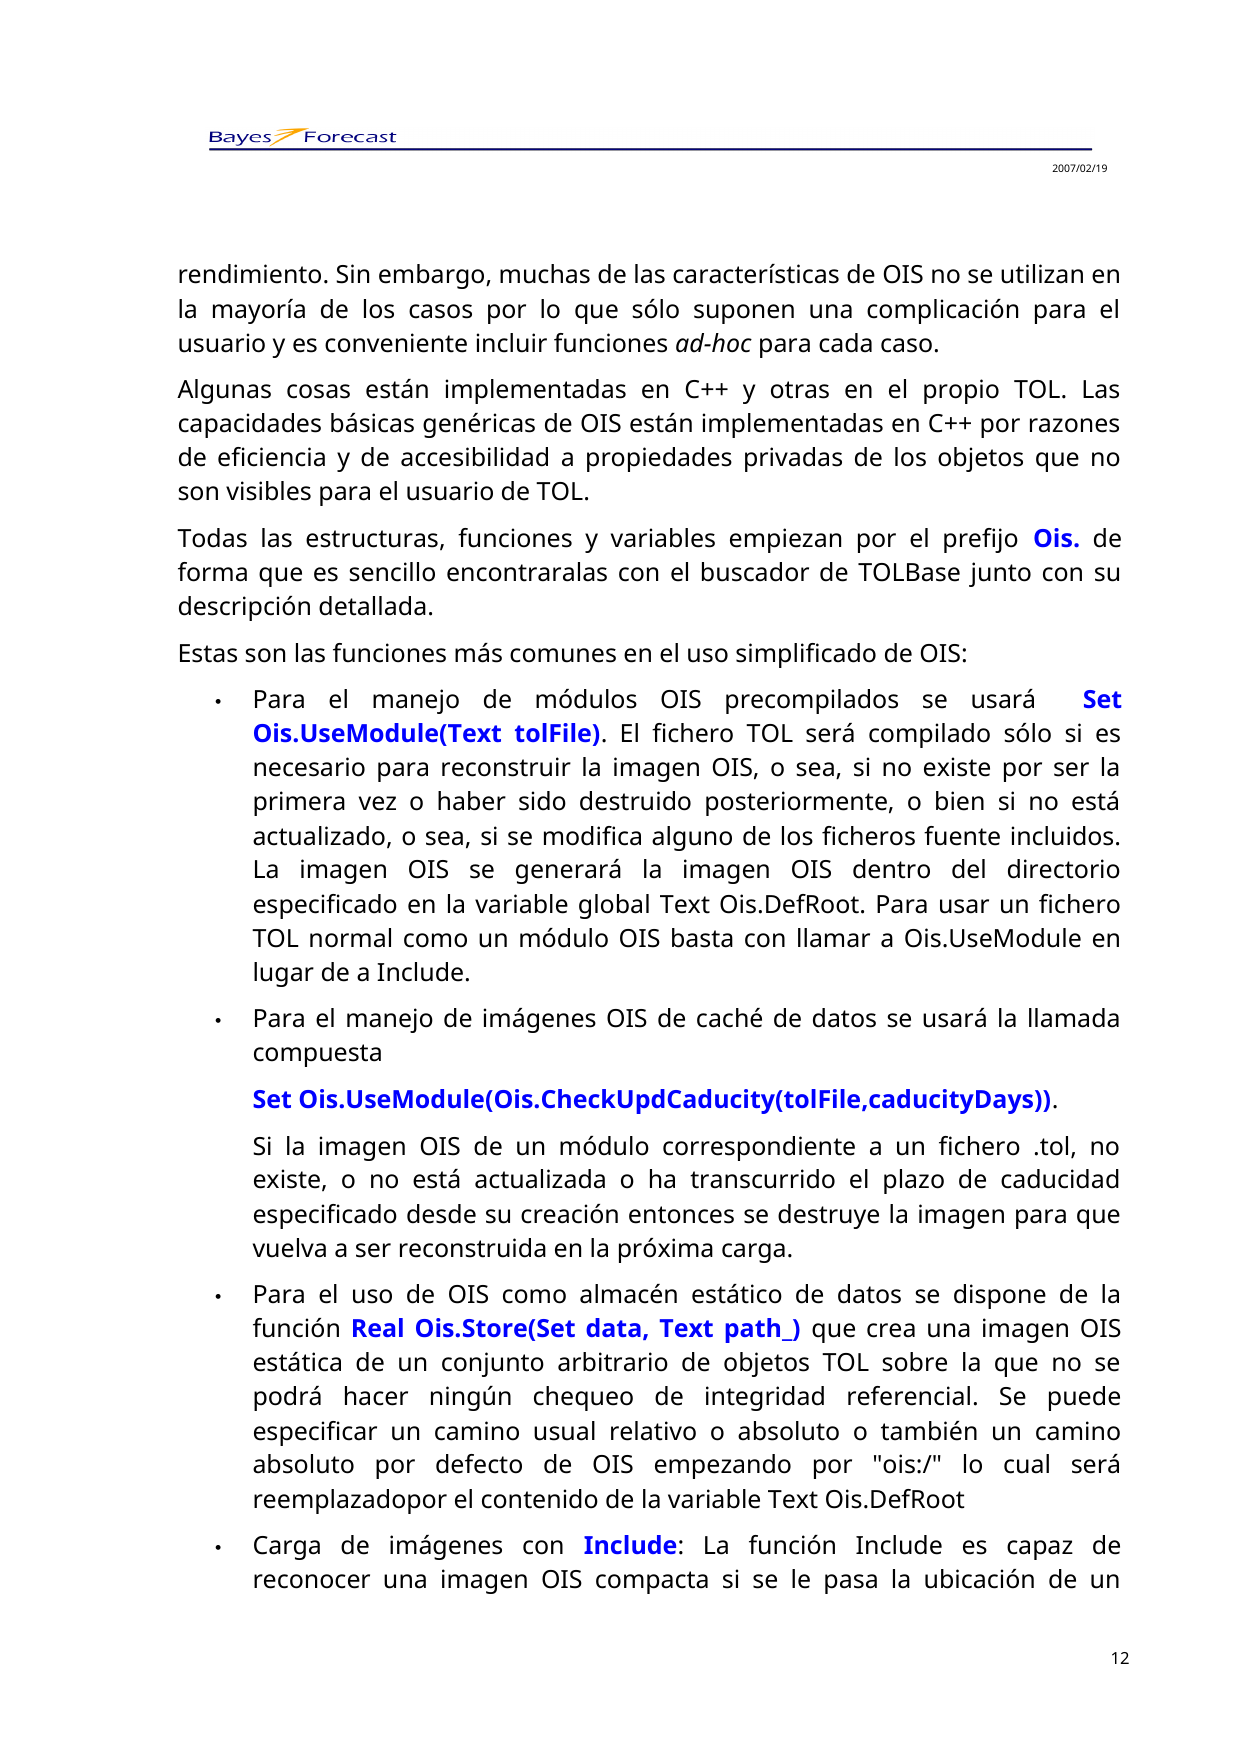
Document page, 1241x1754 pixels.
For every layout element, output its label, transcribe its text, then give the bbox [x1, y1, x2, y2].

list Para el manejo de imágenes OIS de caché de datos se usará la llamada compuesta [215, 1001, 1122, 1069]
list Set Ois.UseModule(Ois.CheckUpdCaducity(tolFile,caducityDays)). [215, 1082, 1122, 1116]
list Si la imagen OIS de un módulo correspondiente a un fichero .tol, no existe, o no está actualizada o ha transcurrido el plazo de caducidad especificado desde su creación entonces se destruye la imagen para que vuelva a ser reconstruida en la próxima carga. [215, 1128, 1122, 1264]
list Para el uso de OIS como almacén estático de datos se dispone de la función Real Ois.Store(Set data, Text path_) que crea una imagen OIS estática de un conjunto arbitrario de objetos TOL sobre la que no se podrá hacer ningún chequeo de integridad referencial. Se puede especificar un camino usual relativo o absoluto o también un camino absoluto por defecto de OIS empezando por "ois:/" lo cual será reemplazadopor el contenido de la variable Text Ois.DefRoot [215, 1277, 1122, 1515]
text rendimiento. Sin embargo, muchas de las características de OIS no se utilizan en la mayoría de los casos por lo que sólo suponen una complicación para el usuario y es conveniente incluir funciones ad-hoc para cada caso. [177, 257, 1122, 359]
picture [205, 127, 1095, 153]
text Estas son las funciones más comunes en el uso simplificado de OIS: [177, 635, 1122, 669]
list Para el manejo de módulos OIS precompilados se usará Set Ois.UseModule(Text tolFile). El fichero TOL será compilado sólo si es necesario para reconstruir la imagen OIS, o sea, si no existe por ser la primera vez o haber sido destruido posteriormente, o bien si no está actualizado, o sea, si se modifica alguno de los ficheros fuente incluidos. La imagen OIS se generará la imagen OIS dentro del directorio especificado en la variable global Text Ois.DefRoot. Para usar un fichero TOL normal como un módulo OIS basta con llamar a Ois.UseModule en lugar de a Include. [215, 682, 1122, 988]
list Carga de imágenes con Include: La función Include es capaz de reconocer una imagen OIS compacta si se le pasa la ubicación de un [215, 1528, 1122, 1596]
text Todas las estructuras, funciones y variables empiezan por el prefijo Ois. de forma que es sencillo encontraralas con el buscador de TOLBase junto con su descripción detallada. [177, 521, 1122, 623]
text Algunas cosas están implementadas en C++ y otras en el propio TOL. Las capacidades básicas genéricas de OIS están implementadas en C++ por razones de eficiencia y de accesibilidad a propiedades privadas de los objetos que no son visibles para el usuario de TOL. [177, 372, 1122, 508]
